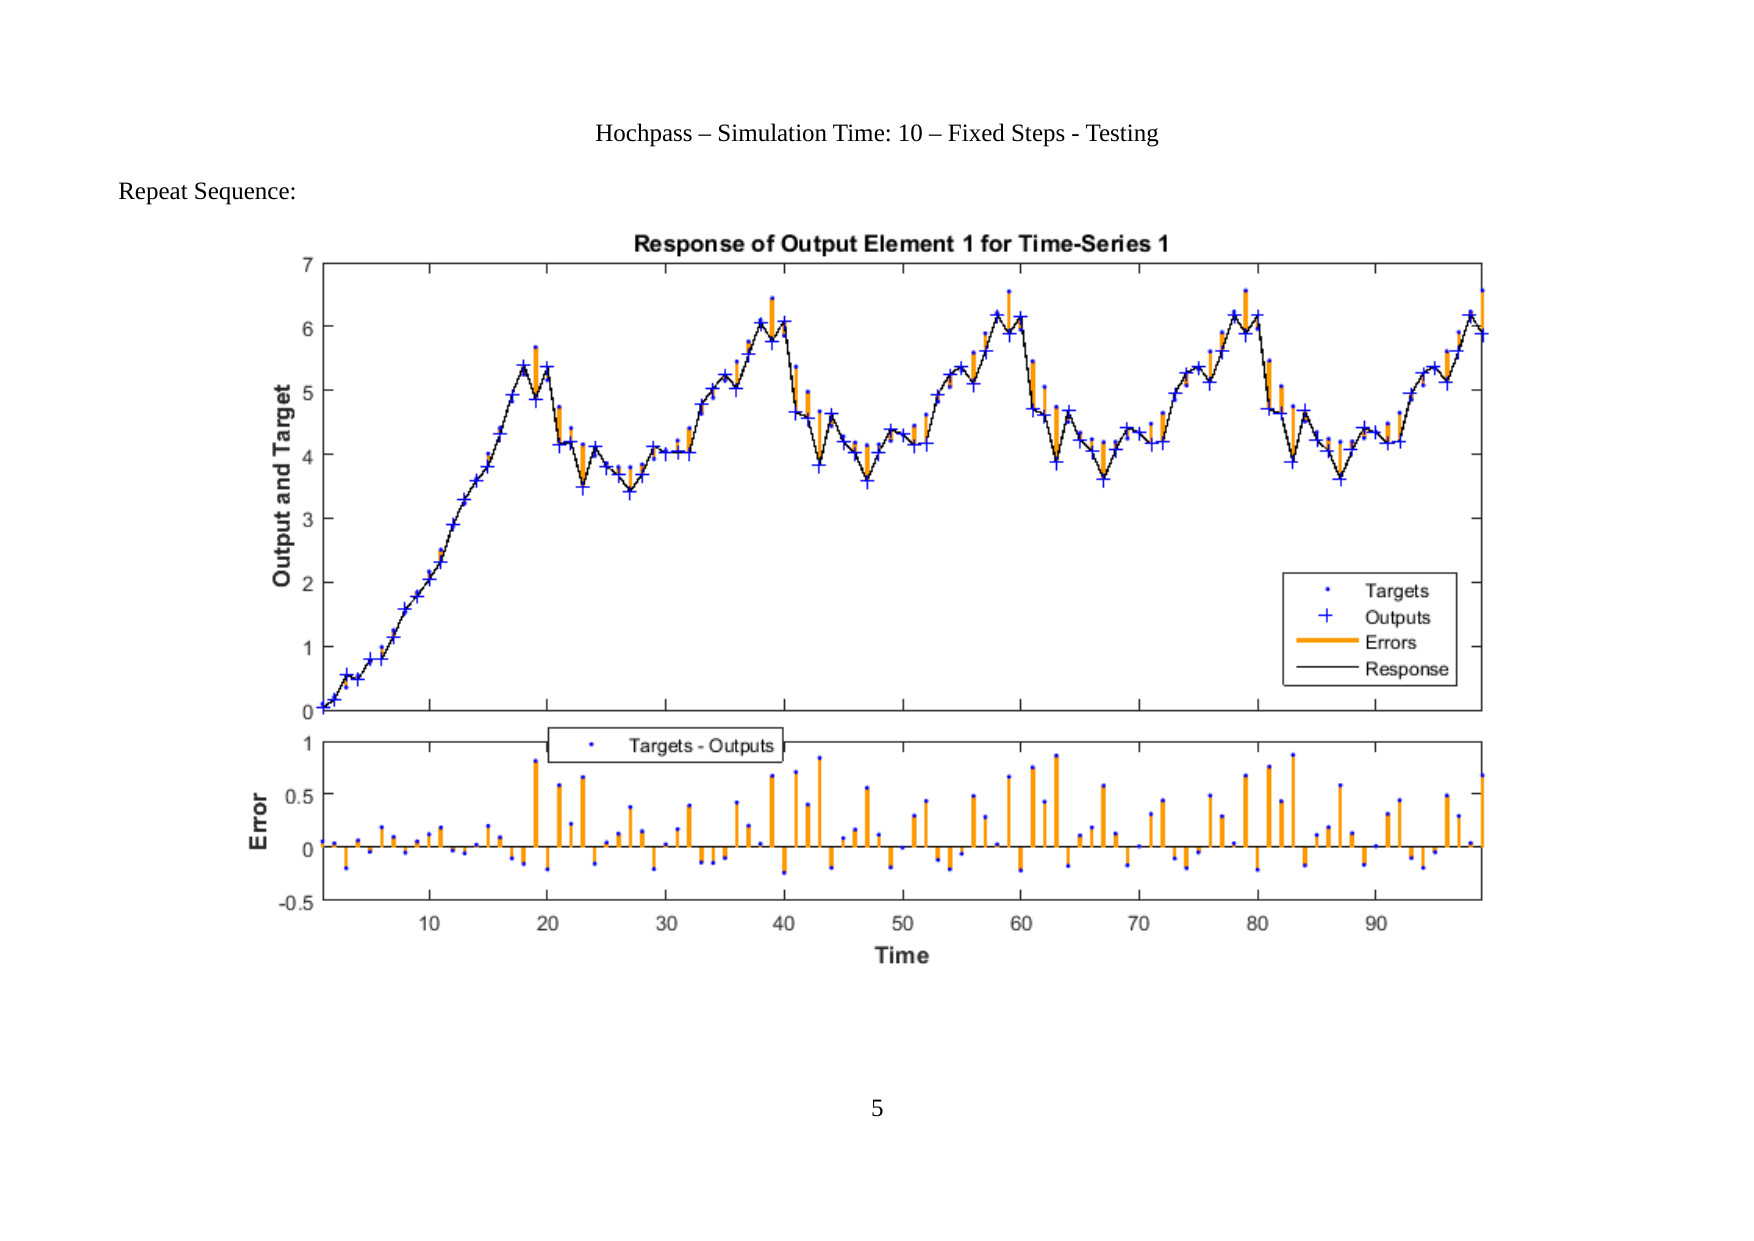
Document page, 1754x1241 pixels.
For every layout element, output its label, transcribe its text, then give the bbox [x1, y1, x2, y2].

picture [129, 205, 1625, 987]
text Repeat Sequence: [118, 176, 1636, 205]
